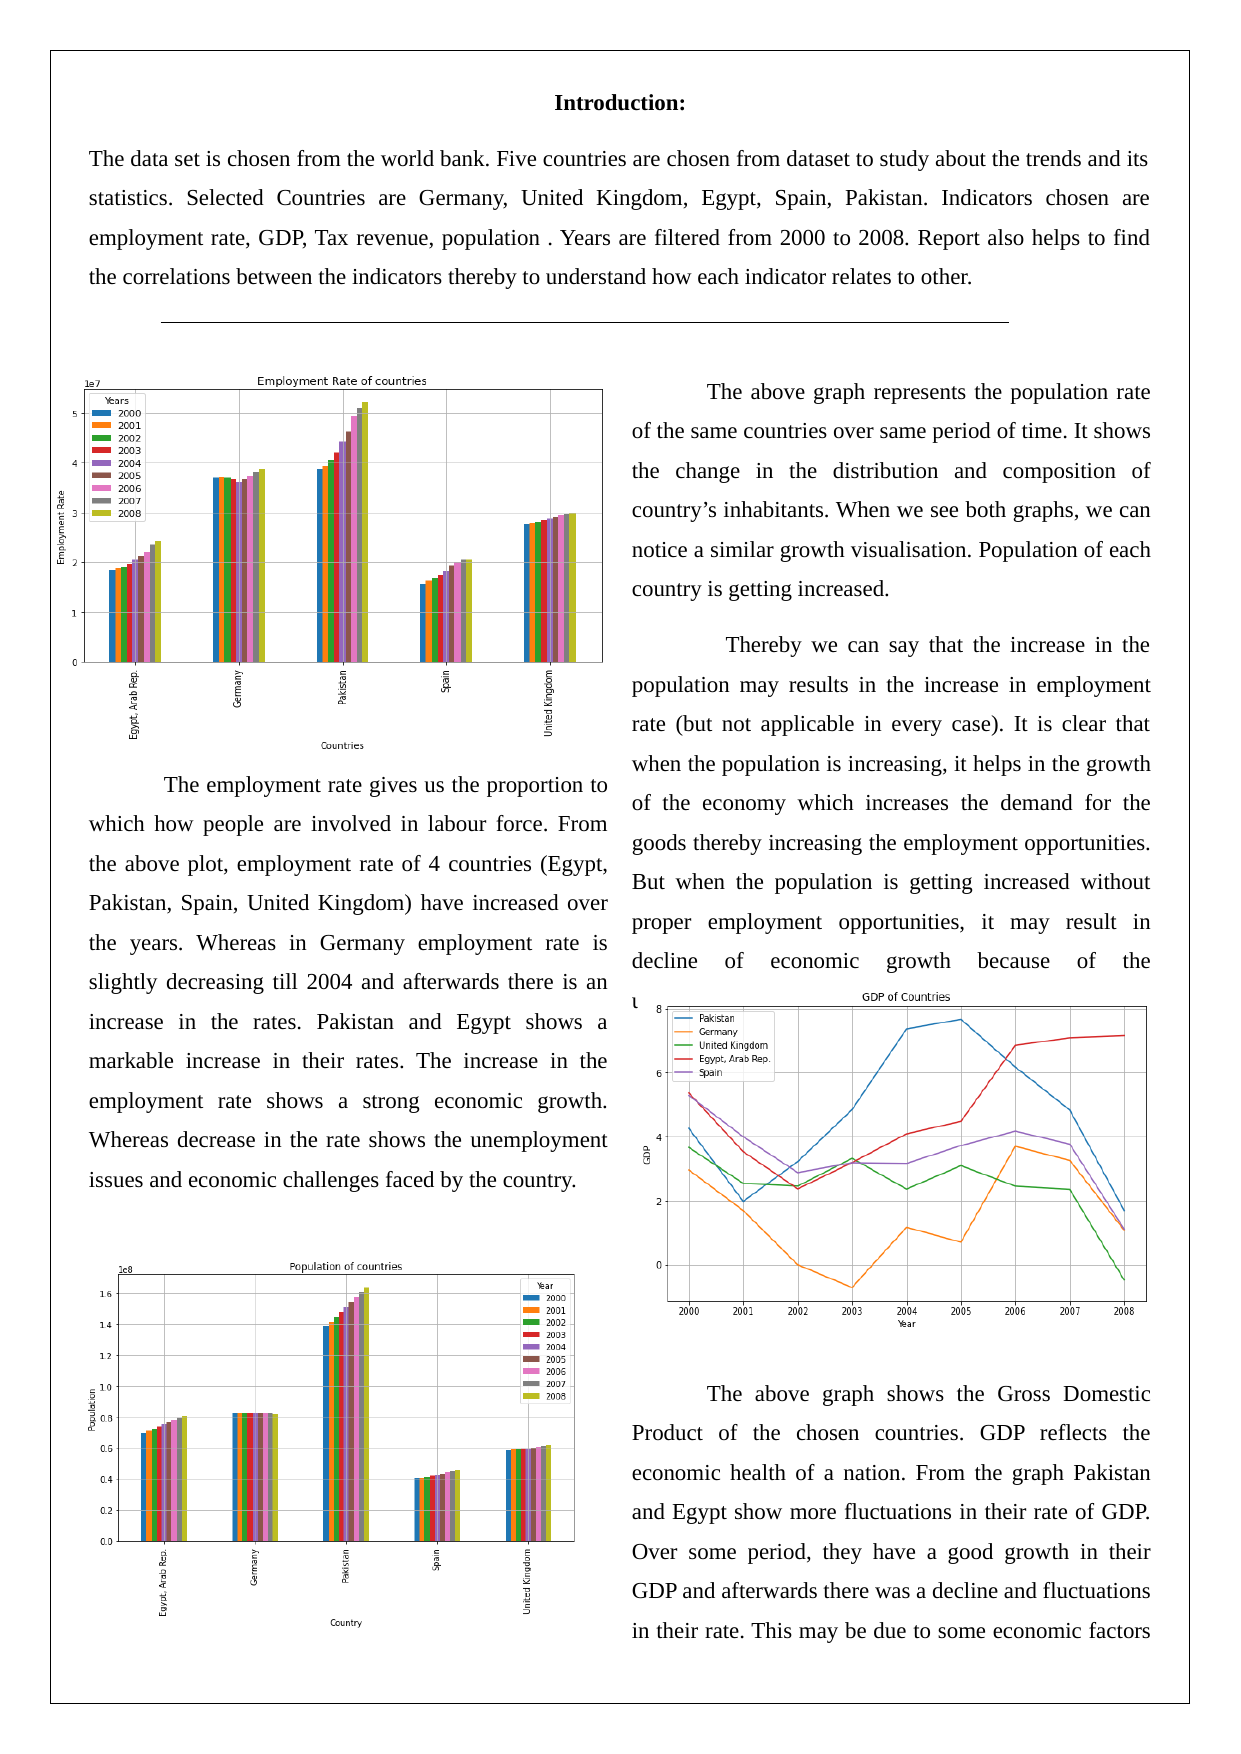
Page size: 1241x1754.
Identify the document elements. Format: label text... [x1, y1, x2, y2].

text Introduction: [89, 89, 1152, 115]
text The above graph shows the Gross Domestic Product of the chosen countries. GDP reflects the economic health of a nation. From the graph Pakistan and Egypt show more fluctuations in their rate of GDP. Over some period, they have a good growth in their GDP and afterwards there was a decline and fluctuations in their rate. This may be due to some economic factors [632, 1380, 1152, 1643]
text Thereby we can say that the increase in the population may results in the increase in employment rate (but not applicable in every case). It is clear that when the population is increasing, it helps in the growth of the economy which increases the demand for the goods thereby increasing the employment opportunities. But when the population is getting increased without proper employment opportunities, it may result in decline of economic growth because of the unemployment issues [632, 632, 1152, 1013]
text The data set is chosen from the world bank. Five countries are chosen from dataset to study about the trends and its statistics. Selected Countries are Germany, United Kingdom, Egypt, Spain, Pakistan. Indicators chosen are employment rate, GDP, Tax revenue, population . Years are filtered from 2000 to 2008. Report also helps to find the correlations between the indicators thereby to understand how each indicator relates to other. [89, 145, 1152, 289]
text The above graph represents the population rate of the same countries over same period of time. It shows the change in the distribution and composition of country’s inhabitants. When we see both graphs, we can notice a similar growth visualisation. Population of each country is getting increased. [632, 378, 1152, 602]
text The employment rate gives us the proportion to which how people are involved in labour force. From the above plot, employment rate of 4 countries (Egypt, Pakistan, Spain, United Kingdom) have increased over the years. Whereas in Germany employment rate is slightly decreasing till 2004 and afterwards there is an increase in the rates. Pakistan and Egypt shows a markable increase in their rates. The increase in the employment rate shows a strong economic growth. Whereas decrease in the rate shows the unemployment issues and economic challenges faced by the country. [89, 771, 608, 1192]
